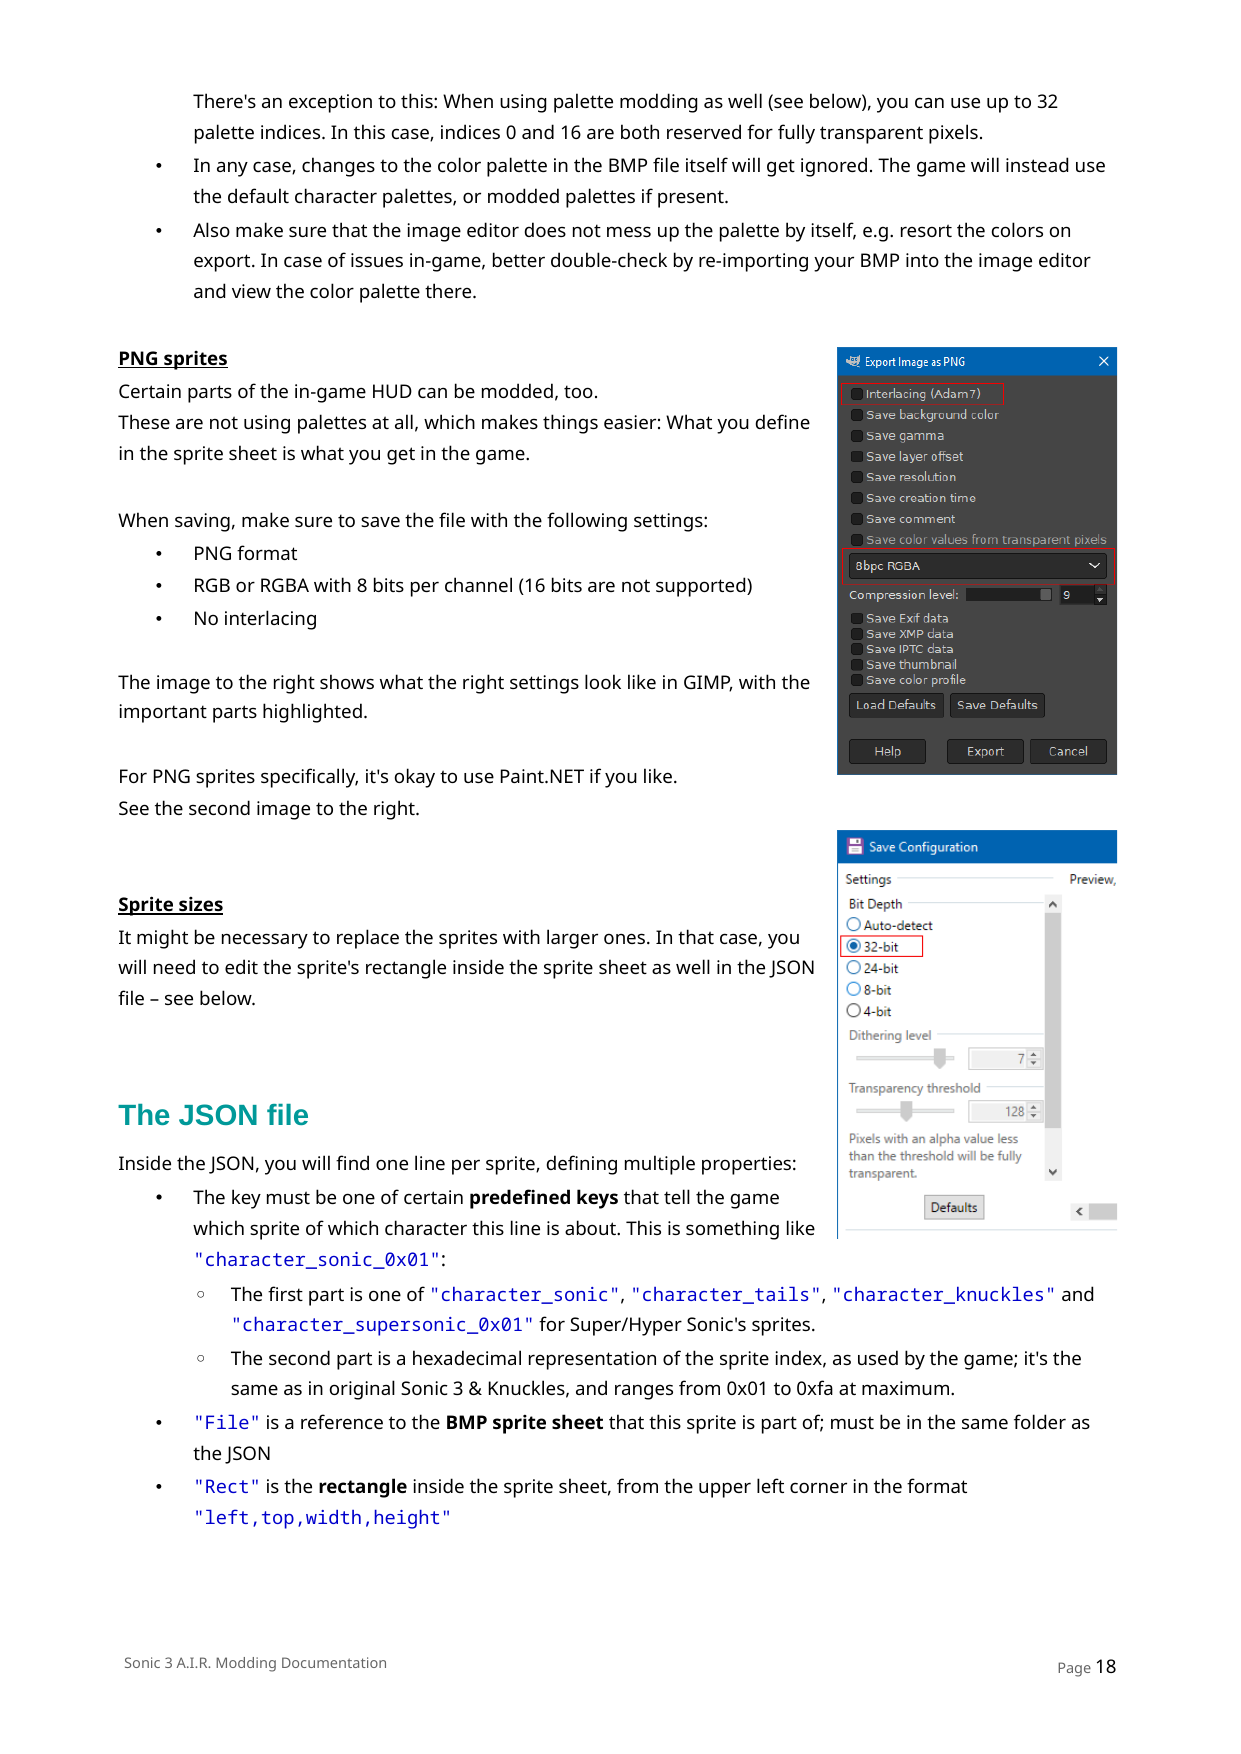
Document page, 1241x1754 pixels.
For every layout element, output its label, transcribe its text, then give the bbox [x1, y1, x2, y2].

list "Rect" is the rectangle inside the sprite sheet, from the upper left corner in the format "left,top,width,height" [156, 1473, 1122, 1529]
text Certain parts of the in-game HUD can be modded, too. These are not using palettes at all, which makes things easier: What you define in the sprite sheet is what you get in the game. [118, 379, 837, 466]
text Sprite sizes [118, 892, 837, 917]
list PNG format [156, 541, 837, 566]
text For PNG sprites specifically, it's okay to use Paint.NET if you like. [118, 763, 1122, 788]
text See the second image to the right. [118, 795, 1122, 821]
text When saving, make sure to save the file with the following settings: [118, 507, 837, 533]
list No interlacing [156, 605, 837, 631]
text Inside the JSON, you will find one line per sprite, defining multiple properties: [118, 1151, 837, 1176]
list The key must be one of certain predefined keys that tell the game which sprite of which character this line is about. This is something like "character_sonic_0x01": [156, 1184, 1122, 1273]
text The image to the right shows what the right settings look like in GIMP, with the important parts highlighted. [118, 669, 837, 724]
list In any case, changes to the color palette in the BMP file itself will get ignored. The game will instead use the default character palettes, or modded palettes if present. [156, 153, 1122, 209]
text PNG sprites [118, 345, 1122, 371]
list Also make sure that the image editor does not mess up the palette by itself, e.g. resort the colors on export. In case of issues in-game, better double-check by re-importing your BMP into the image editor and view the color palette there. [156, 217, 1122, 304]
list "File" is a reference to the BMP sprite sheet that this sprite is part of; must be in the same folder as the JSON [156, 1409, 1122, 1465]
subtitle The JSON file [118, 1098, 837, 1131]
list RGB or RGBA with 8 bits per channel (16 bits are not supported) [156, 573, 837, 598]
list There's an exception to this: When using palette modding as well (see below), you can use up to 32 palette indices. In this case, indices 0 and 16 are both reserved for fully transparent pixels. [156, 88, 1122, 145]
picture [837, 347, 1118, 775]
picture [837, 830, 1118, 1239]
text It might be necessary to replace the sprites with larger ones. In that case, you will need to edit the sprite's rectangle inside the sprite sheet as well in the JSON file – see below. [118, 924, 837, 1011]
list The first part is one of "character_sonic", "character_tails", "character_knuckles" and "character_supersonic_0x01" for Super/Hyper Sonic's sprites. [193, 1281, 1122, 1337]
list The second part is a hexadecimal representation of the sprite index, as used by the game; it's the same as in original Sonic 3 & Knuckles, and ranges from 0x01 to 0xfa at maximum. [193, 1345, 1122, 1401]
